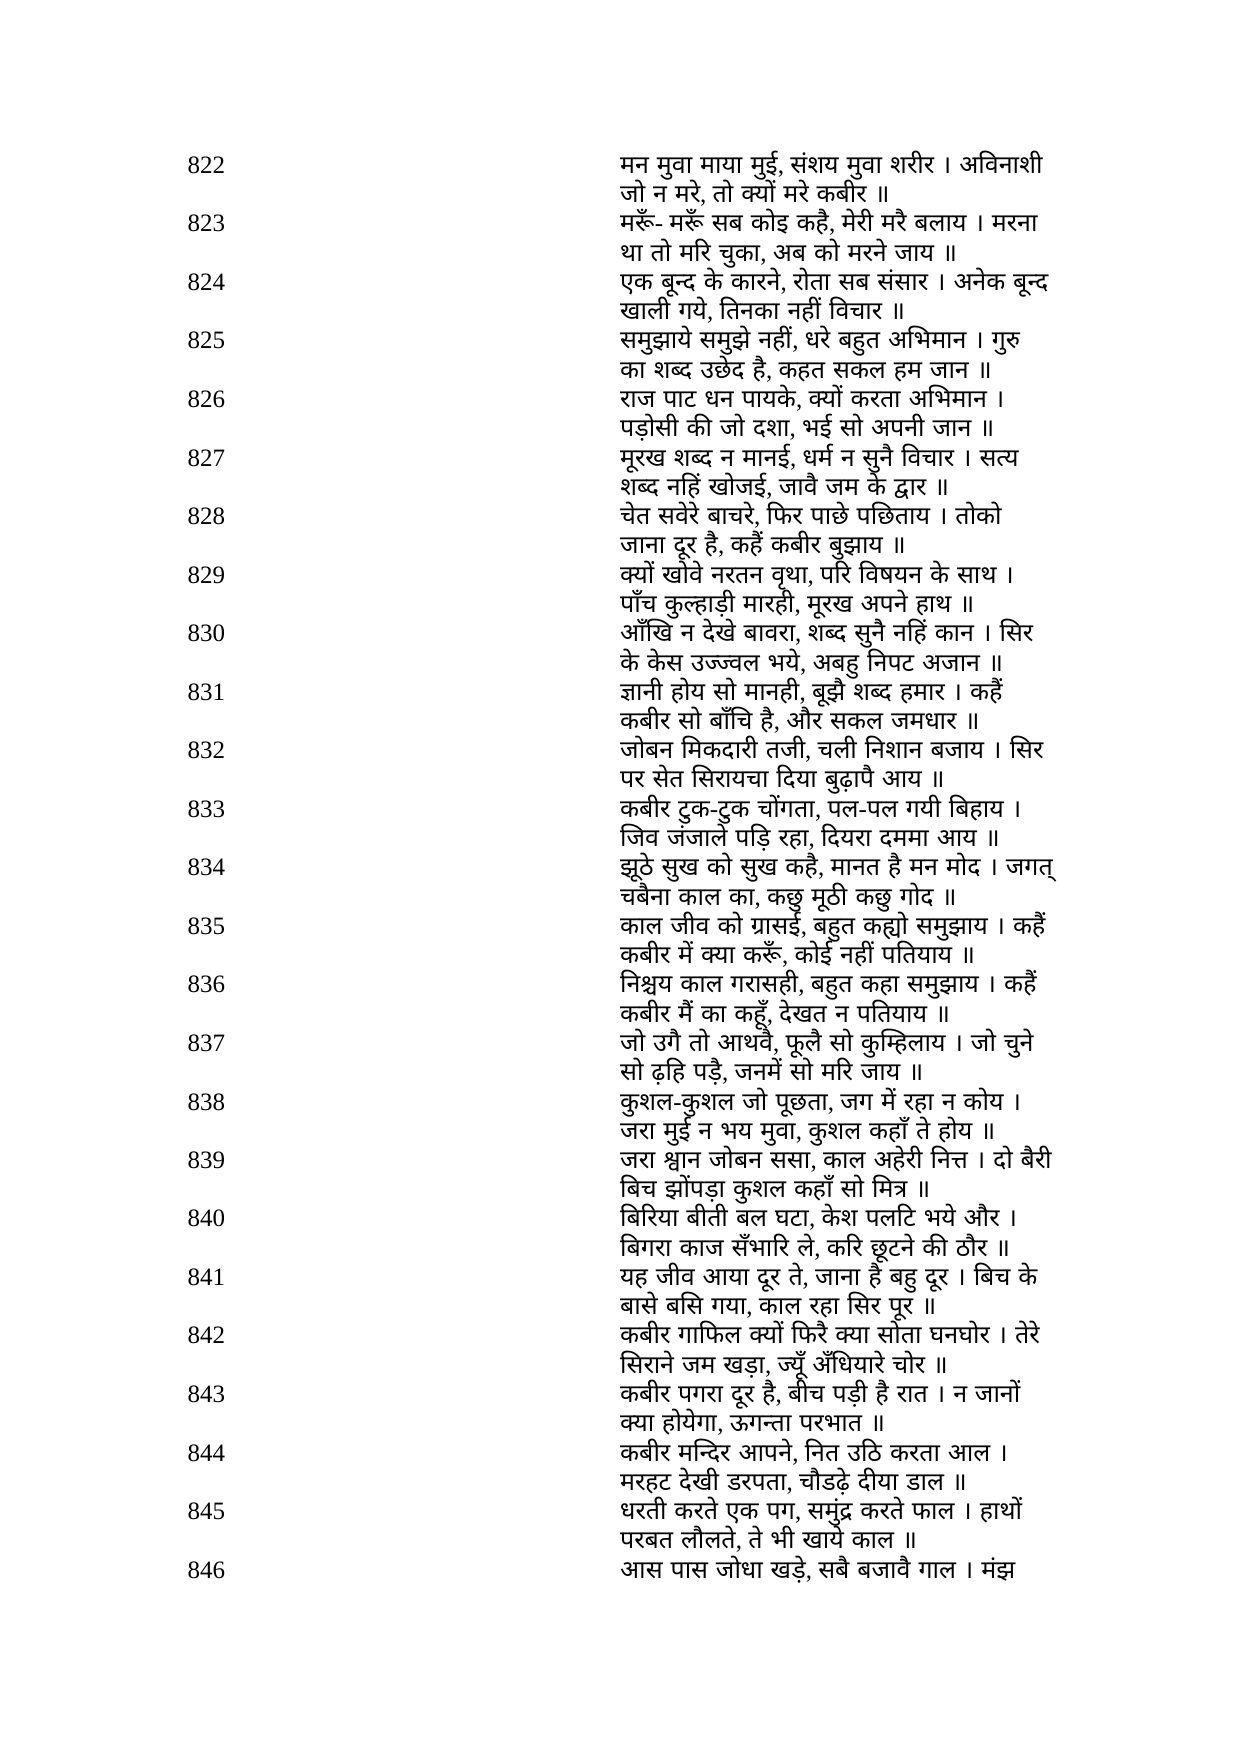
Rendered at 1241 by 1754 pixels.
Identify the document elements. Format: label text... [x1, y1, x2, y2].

table_cell 826 [188, 384, 620, 443]
table_cell 834 [188, 853, 620, 911]
table_cell 831 [188, 677, 620, 735]
table_cell काल जीव को ग्रासई, बहुत कह्यो समुझाय । कहैं कबीर में क्या करूँ, कोई नहीं पतियाय ॥ [620, 911, 1053, 969]
table_cell मूरख शब्द न मानई, धर्म न सुनै विचार । सत्य शब्द नहिं खोजई, जावै जम के द्वार ॥ [620, 443, 1053, 501]
table_cell जरा श्वान जोबन ससा, काल अहेरी नित्त । दो बैरी बिच झोंपड़ा कुशल कहाँ सो मित्र ॥ [620, 1145, 1053, 1203]
table_cell आँखि न देखे बावरा, शब्द सुनै नहिं कान । सिर के केस उज्ज्वल भये, अबहु निपट अजान ॥ [620, 618, 1053, 677]
table_cell 840 [188, 1204, 620, 1262]
table_cell बिरिया बीती बल घटा, केश पलटि भये और । बिगरा काज सँभारि ले, करि छूटने की ठौर ॥ [620, 1204, 1053, 1262]
table_cell 837 [188, 1028, 620, 1087]
table_cell 836 [188, 970, 620, 1028]
table_cell 843 [188, 1379, 620, 1438]
table_cell जो उगै तो आथवै, फूलै सो कुम्हिलाय । जो चुने सो ढ़हि पड़ै, जनमें सो मरि जाय ॥ [620, 1028, 1053, 1087]
table_cell 829 [188, 560, 620, 618]
table_cell 844 [188, 1438, 620, 1496]
table_cell 825 [188, 326, 620, 384]
table_cell आस पास जोधा खड़े, सबै बजावै गाल । मंझ [620, 1555, 1053, 1584]
table_cell मन मुवा माया मुई, संशय मुवा शरीर । अविनाशी जो न मरे, तो क्यों मरे कबीर ॥ [620, 150, 1053, 208]
table_cell राज पाट धन पायके, क्यों करता अभिमान । पड़ोसी की जो दशा, भई सो अपनी जान ॥ [620, 384, 1053, 443]
table_cell निश्चय काल गरासही, बहुत कहा समुझाय । कहैं कबीर मैं का कहूँ, देखत न पतियाय ॥ [620, 970, 1053, 1028]
table_cell ज्ञानी होय सो मानही, बूझै शब्द हमार । कहैं कबीर सो बाँचि है, और सकल जमधार ॥ [620, 677, 1053, 735]
table_cell 835 [188, 911, 620, 969]
table_cell कबीर मन्दिर आपने, नित उठि करता आल । मरहट देखी डरपता, चौडढ़े दीया डाल ॥ [620, 1438, 1053, 1496]
table_cell चेत सवेरे बाचरे, फिर पाछे पछिताय । तोको जाना दूर है, कहैं कबीर बुझाय ॥ [620, 501, 1053, 560]
table_cell कबीर पगरा दूर है, बीच पड़ी है रात । न जानों क्या होयेगा, ऊगन्ता परभात ॥ [620, 1379, 1053, 1438]
table_cell 827 [188, 443, 620, 501]
table_cell 839 [188, 1145, 620, 1203]
table_cell कबीर गाफिल क्यों फिरै क्या सोता घनघोर । तेरे सिराने जम खड़ा, ज्यूँ अँधियारे चोर ॥ [620, 1321, 1053, 1379]
table_cell 842 [188, 1321, 620, 1379]
table_cell जोबन मिकदारी तजी, चली निशान बजाय । सिर पर सेत सिरायचा दिया बुढ़ापै आय ॥ [620, 735, 1053, 794]
table_cell 833 [188, 794, 620, 852]
table_cell मरूँ- मरूँ सब कोइ कहै, मेरी मरै बलाय । मरना था तो मरि चुका, अब को मरने जाय ॥ [620, 209, 1053, 267]
table_cell यह जीव आया दूर ते, जाना है बहु दूर । बिच के बासे बसि गया, काल रहा सिर पूर ॥ [620, 1262, 1053, 1321]
table_cell 822 [188, 150, 620, 208]
table_cell धरती करते एक पग, समुंद्र करते फाल । हाथों परबत लौलते, ते भी खाये काल ॥ [620, 1496, 1053, 1555]
table_cell 824 [188, 267, 620, 326]
table_cell कबीर टुक-टुक चोंगता, पल-पल गयी बिहाय । जिव जंजाले पड़ि रहा, दियरा दममा आय ॥ [620, 794, 1053, 852]
table_cell कुशल-कुशल जो पूछता, जग में रहा न कोय । जरा मुई न भय मुवा, कुशल कहाँ ते होय ॥ [620, 1087, 1053, 1145]
table_cell क्यों खोवे नरतन वृथा, परि विषयन के साथ । पाँच कुल्हाड़ी मारही, मूरख अपने हाथ ॥ [620, 560, 1053, 618]
table_cell 830 [188, 618, 620, 677]
table_cell 841 [188, 1262, 620, 1321]
table_cell 845 [188, 1496, 620, 1555]
table_cell 823 [188, 209, 620, 267]
table_cell 828 [188, 501, 620, 560]
table_cell 832 [188, 735, 620, 794]
table_cell एक बून्द के कारने, रोता सब संसार । अनेक बून्द खाली गये, तिनका नहीं विचार ॥ [620, 267, 1053, 326]
table_cell समुझाये समुझे नहीं, धरे बहुत अभिमान । गुरु का शब्द उछेद है, कहत सकल हम जान ॥ [620, 326, 1053, 384]
table_cell झूठे सुख को सुख कहै, मानत है मन मोद । जगत् चबैना काल का, कछु मूठी कछु गोद ॥ [620, 853, 1053, 911]
table_cell 838 [188, 1087, 620, 1145]
table_cell 846 [188, 1555, 620, 1584]
